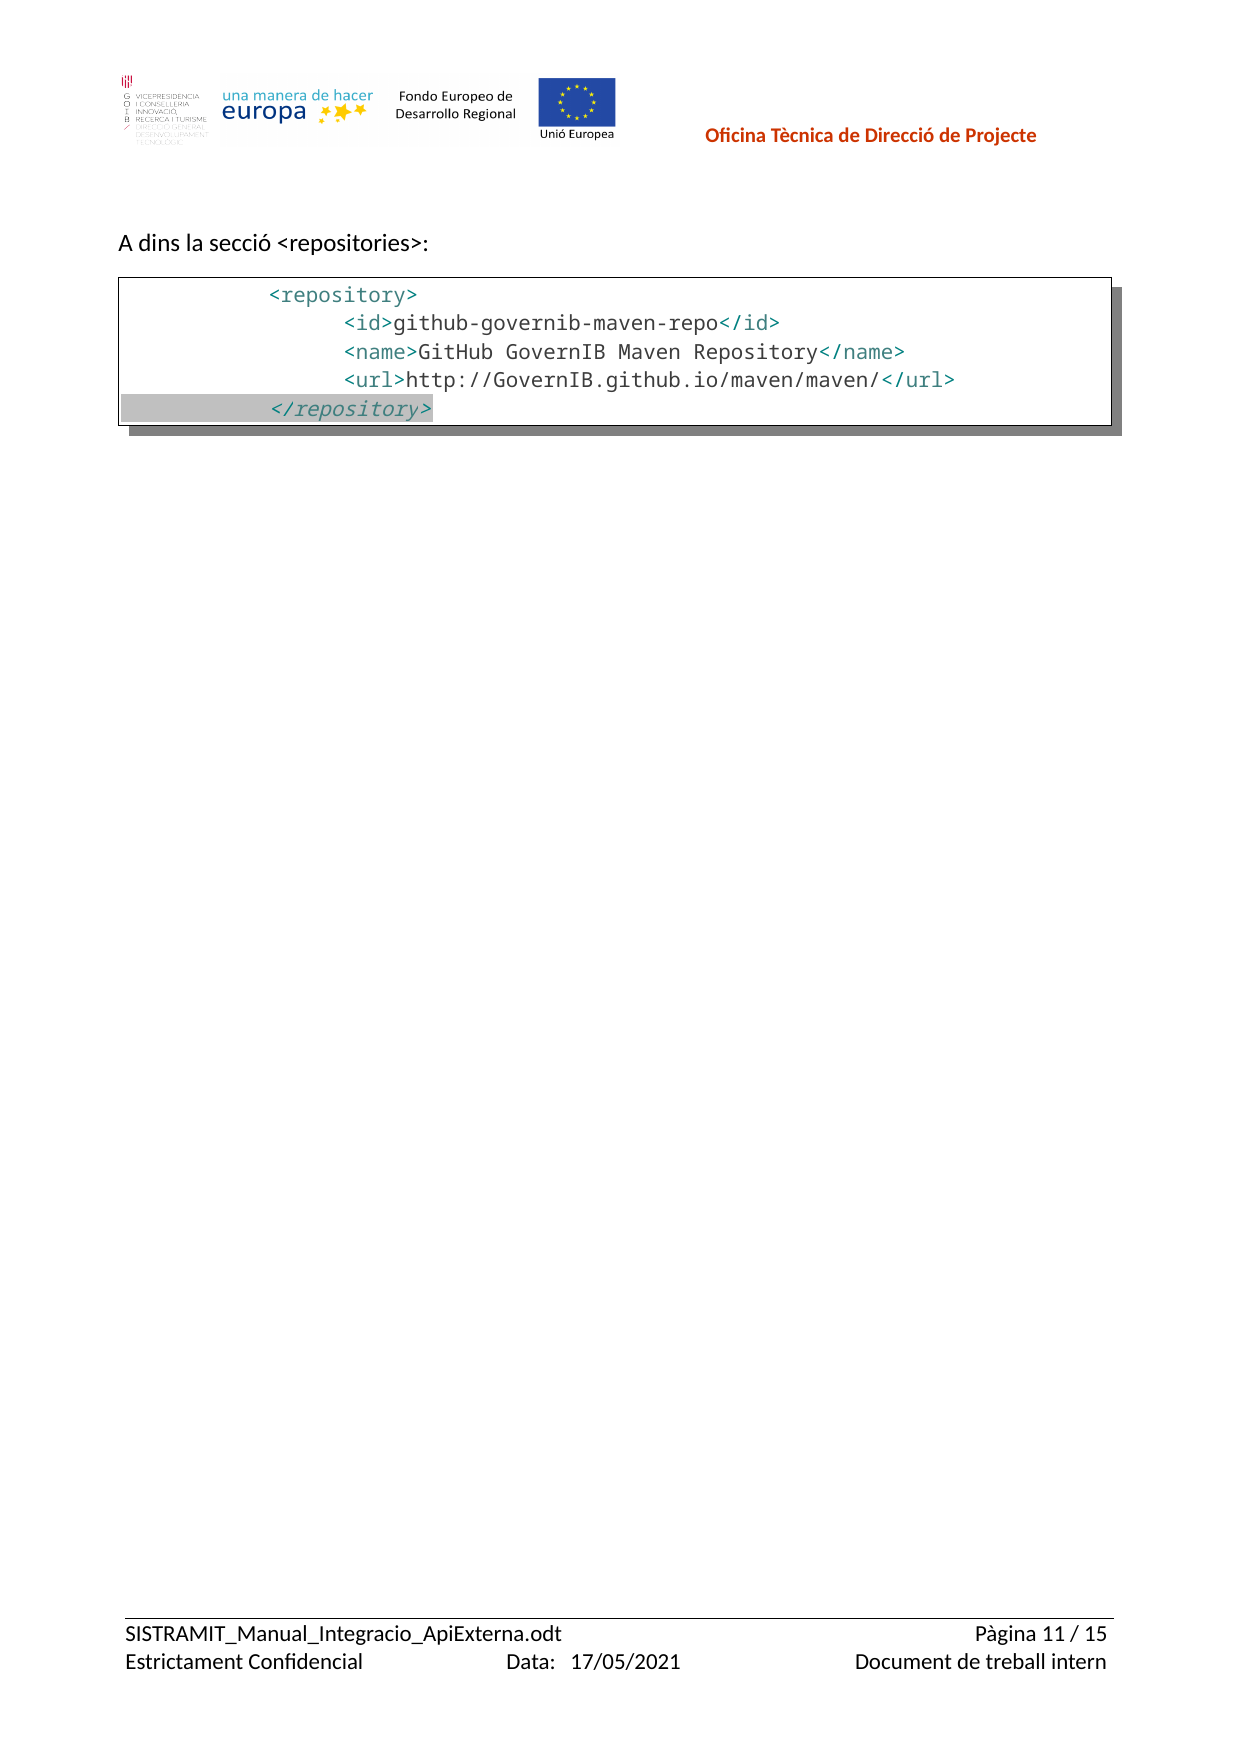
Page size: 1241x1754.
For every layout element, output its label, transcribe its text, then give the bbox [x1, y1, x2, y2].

text <url>http://GovernIB.github.io/maven/maven/</url> [119, 362, 1111, 391]
picture [219, 73, 621, 147]
text <repository> [119, 278, 1111, 305]
picture [118, 73, 213, 147]
text <id>github-governib-maven-repo</id> [119, 305, 1111, 334]
text <name>GitHub GovernIB Maven Repository</name> [119, 334, 1111, 362]
text A dins la secció <repositories>: [118, 227, 1122, 258]
text </repository> [119, 391, 1111, 425]
